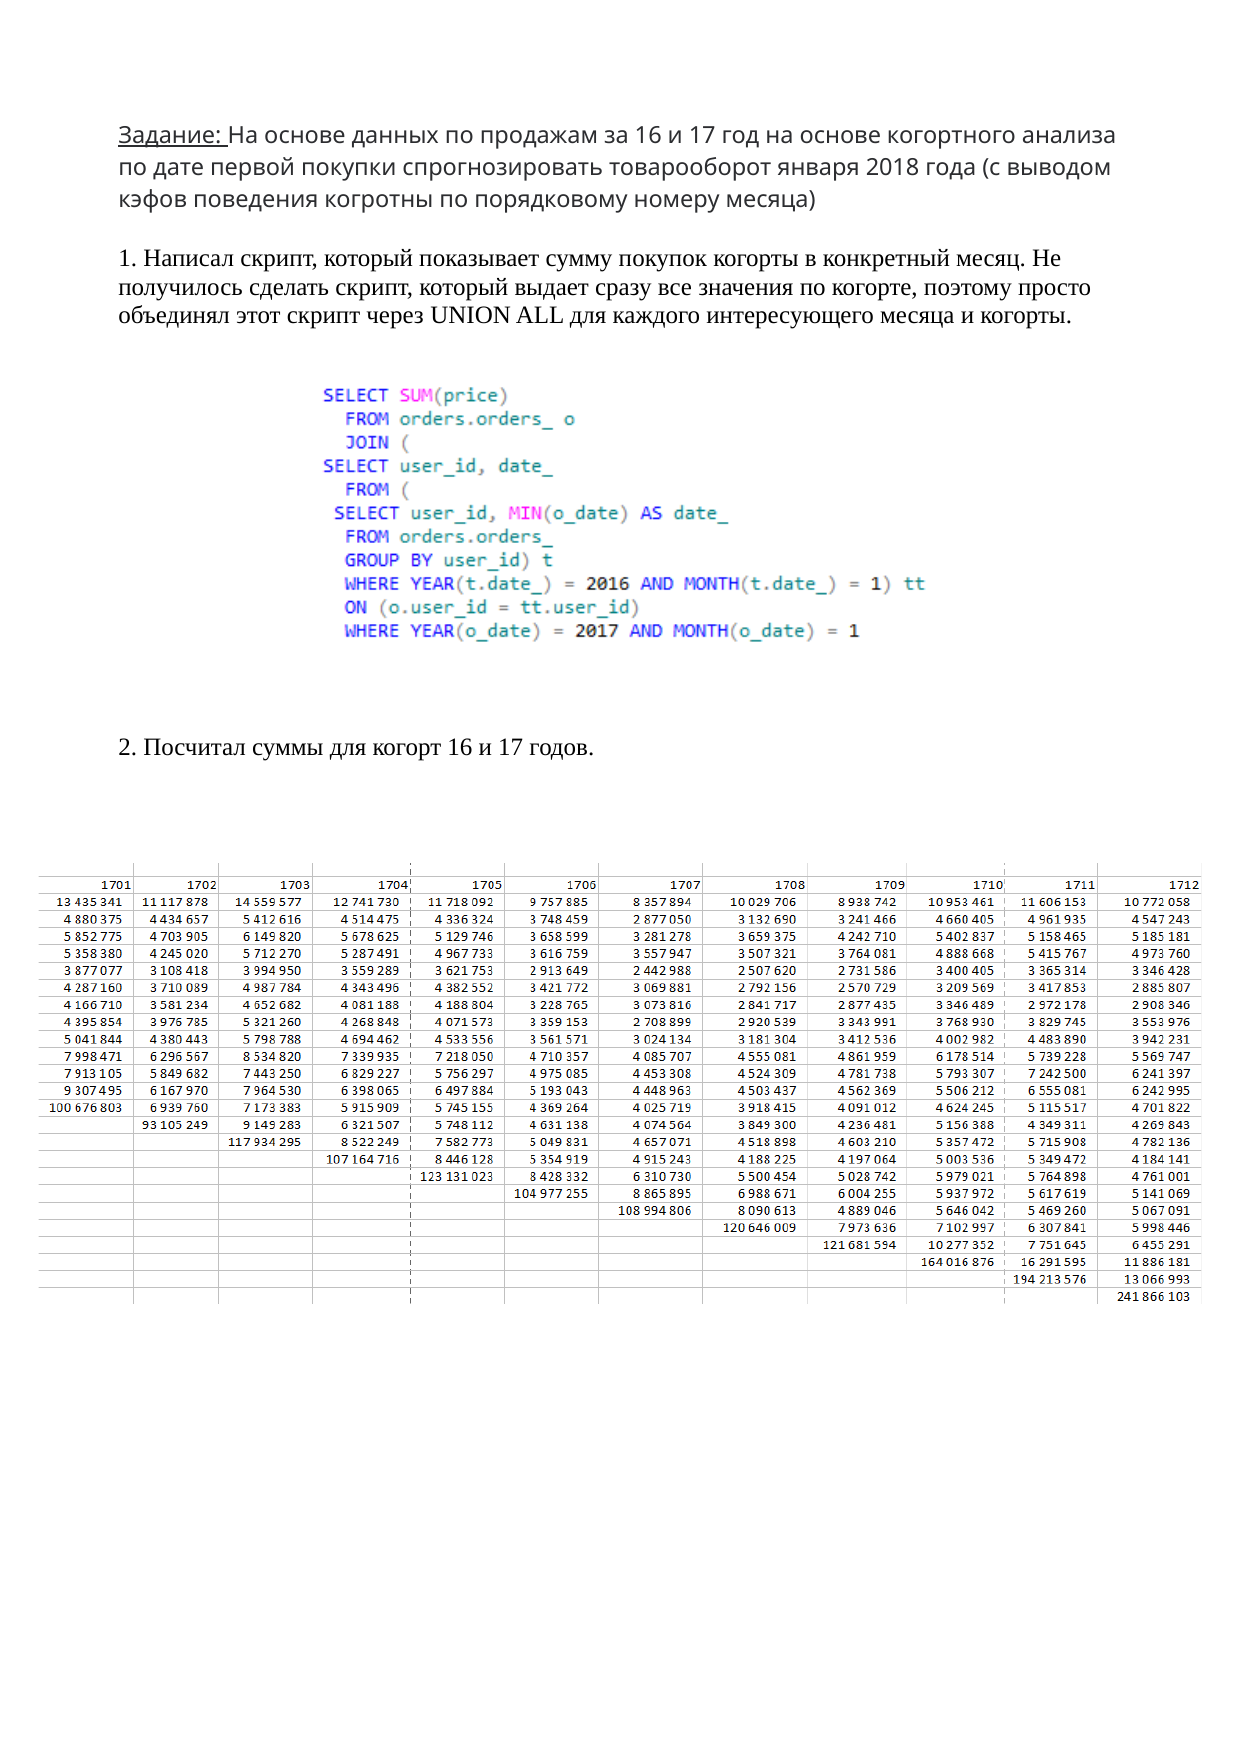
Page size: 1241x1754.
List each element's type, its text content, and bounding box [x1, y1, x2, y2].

text Задание: На основе данных по продажам за 16 и 17 год на основе когортного анализа по дате первой покупки спрогнозировать товарооборот января 2018 года (с выводом кэфов поведения когротны по порядковому номеру месяца) [118, 118, 1122, 214]
picture [320, 376, 945, 645]
text 1. Написал скрипт, который показывает сумму покупок когорты в конкретный месяц. Не получилось сделать скрипт, который выдает сразу все значения по когорте, поэтому просто объединял этот скрипт через UNION ALL для каждого интересующего месяца и когорты. [118, 243, 1122, 329]
text 2. Посчитал суммы для когорт 16 и 17 годов. [118, 732, 1122, 760]
picture [38, 863, 1202, 1304]
